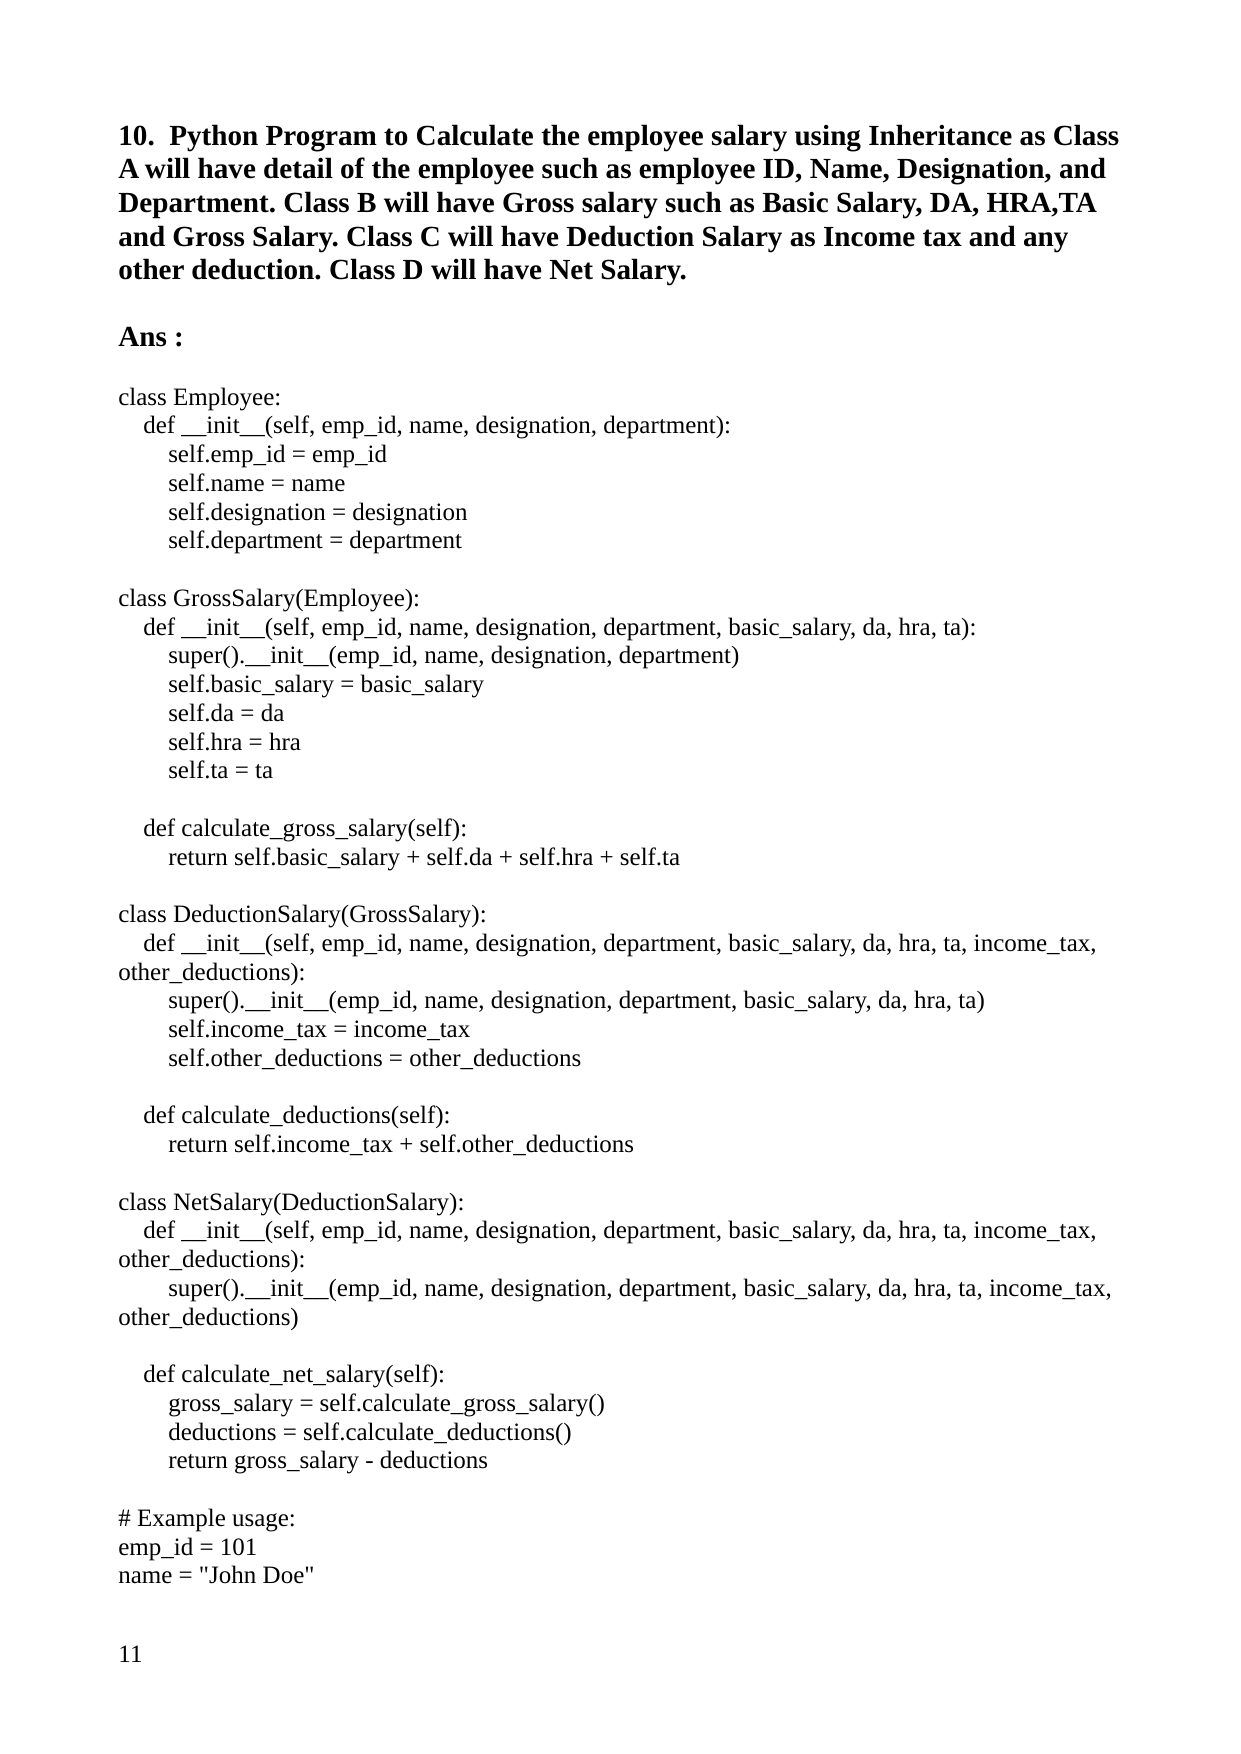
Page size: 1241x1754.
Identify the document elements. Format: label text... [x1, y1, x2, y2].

text return self.income_tax + self.other_deductions [118, 1129, 1122, 1158]
text self.da = da [118, 698, 1122, 727]
text deductions = self.calculate_deductions() [118, 1417, 1122, 1445]
text def calculate_gross_salary(self): [118, 813, 1122, 842]
text def calculate_net_salary(self): [118, 1359, 1122, 1388]
text def calculate_deductions(self): [118, 1100, 1122, 1129]
text self.name = name [118, 468, 1122, 497]
text def __init__(self, emp_id, name, designation, department): [118, 410, 1122, 439]
text def __init__(self, emp_id, name, designation, department, basic_salary, da, hra, ta, income_tax, other_deductions): [118, 928, 1122, 985]
text def __init__(self, emp_id, name, designation, department, basic_salary, da, hra, ta): [118, 612, 1122, 640]
text # Example usage: [118, 1503, 1122, 1532]
text self.income_tax = income_tax [118, 1014, 1122, 1043]
text super().__init__(emp_id, name, designation, department, basic_salary, da, hra, ta) [118, 985, 1122, 1014]
text self.hra = hra [118, 727, 1122, 755]
text self.basic_salary = basic_salary [118, 669, 1122, 698]
text self.department = department [118, 525, 1122, 554]
text return self.basic_salary + self.da + self.hra + self.ta [118, 842, 1122, 870]
text self.designation = designation [118, 497, 1122, 525]
text 10. Python Program to Calculate the employee salary using Inheritance as Class A will have detail of the employee such as employee ID, Name, Designation, and Department. Class B will have Gross salary such as Basic Salary, DA, HRA,TA and Gross Salary. Class C will have Deduction Salary as Income tax and any other deduction. Class D will have Net Salary. [118, 118, 1122, 286]
text class NetSalary(DeductionSalary): [118, 1187, 1122, 1215]
text return gross_salary - deductions [118, 1445, 1122, 1474]
text def __init__(self, emp_id, name, designation, department, basic_salary, da, hra, ta, income_tax, other_deductions): [118, 1215, 1122, 1273]
text self.ta = ta [118, 755, 1122, 784]
text self.other_deductions = other_deductions [118, 1043, 1122, 1072]
text class DeductionSalary(GrossSalary): [118, 899, 1122, 928]
text class GrossSalary(Employee): [118, 583, 1122, 612]
text super().__init__(emp_id, name, designation, department, basic_salary, da, hra, ta, income_tax, other_deductions) [118, 1273, 1122, 1330]
text self.emp_id = emp_id [118, 439, 1122, 468]
text gross_salary = self.calculate_gross_salary() [118, 1388, 1122, 1417]
text class Employee: [118, 382, 1122, 410]
text super().__init__(emp_id, name, designation, department) [118, 640, 1122, 669]
text Ans : [118, 319, 1122, 353]
text emp_id = 101 [118, 1532, 1122, 1560]
text name = "John Doe" [118, 1560, 1122, 1589]
